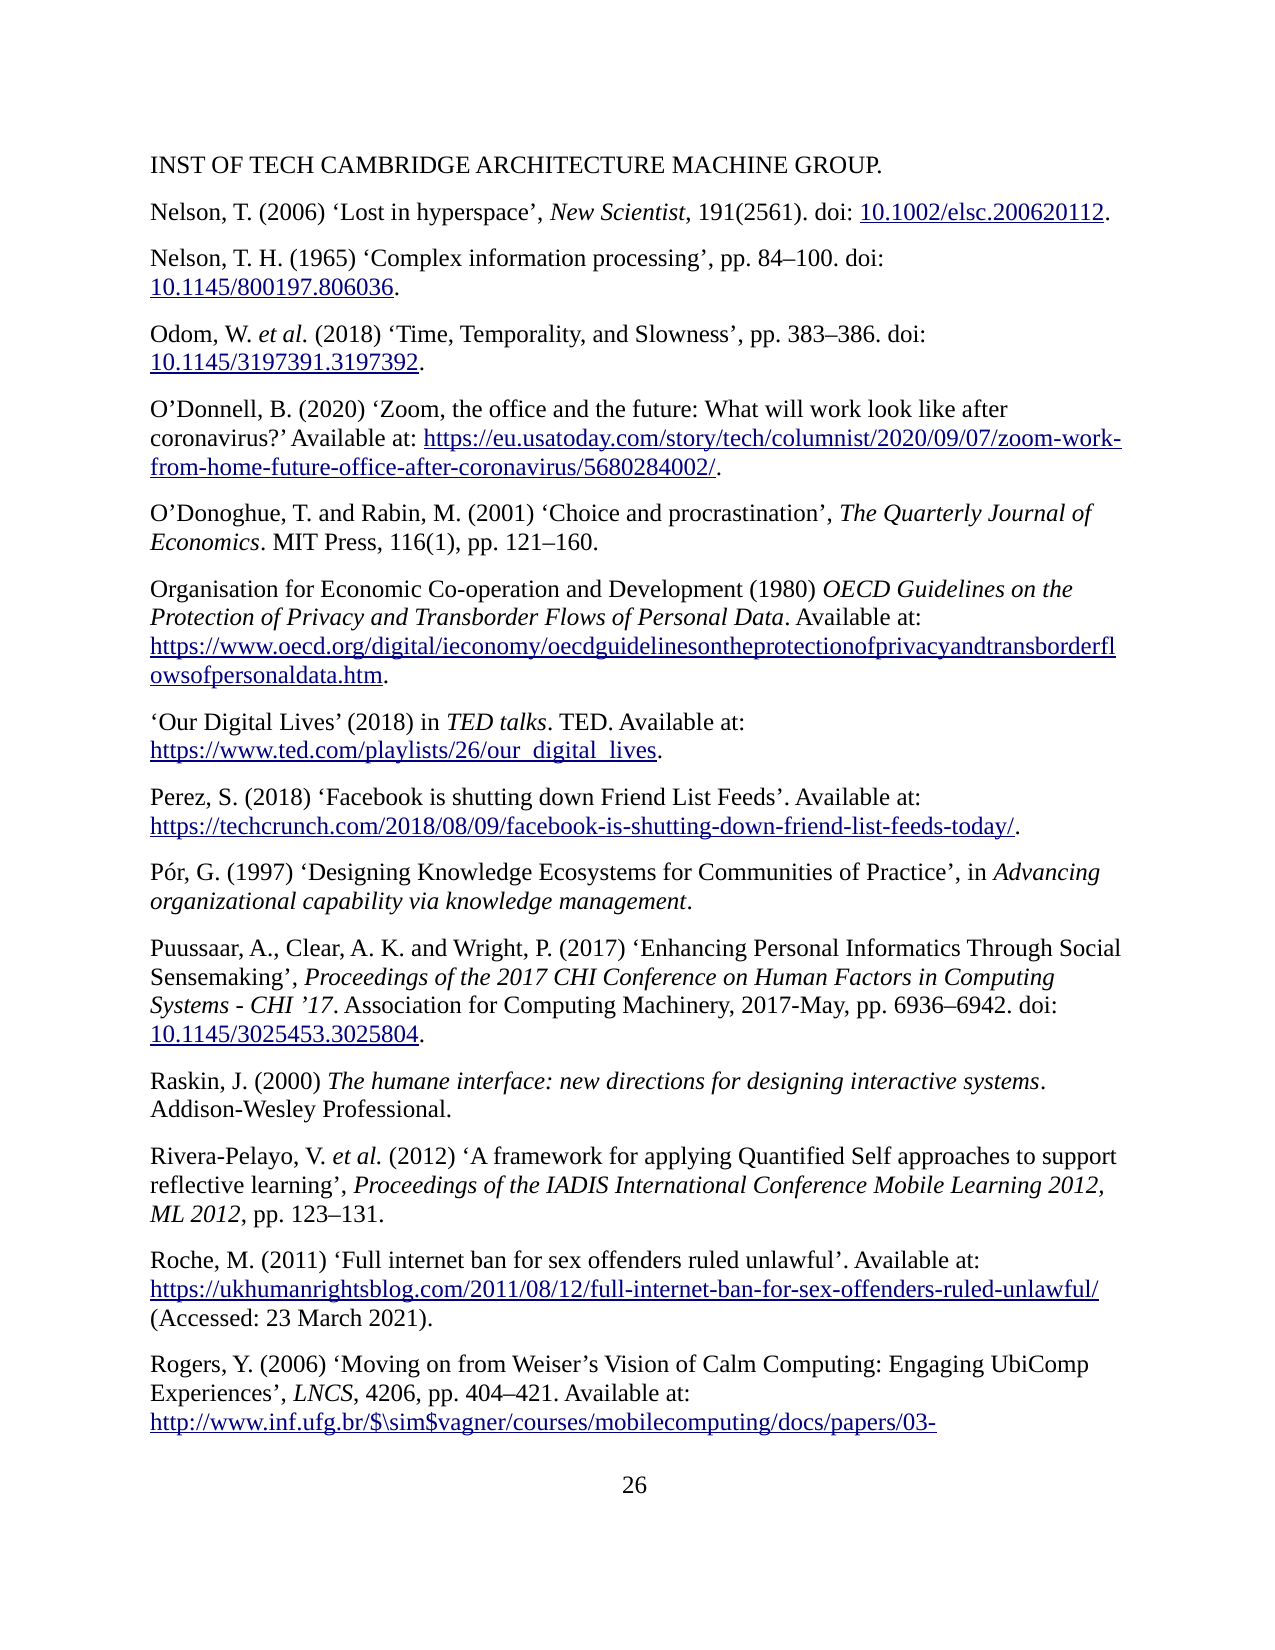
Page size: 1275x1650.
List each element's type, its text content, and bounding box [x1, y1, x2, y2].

text Nelson, T. (2006) ‘Lost in hyperspace’, New Scientist, 191(2561). doi: 10.1002/elsc.200620112. [150, 197, 1125, 225]
text Rivera-Pelayo, V. et al. (2012) ‘A framework for applying Quantified Self approaches to support reflective learning’, Proceedings of the IADIS International Conference Mobile Learning 2012, ML 2012, pp. 123–131. [150, 1141, 1125, 1227]
text ‘Our Digital Lives’ (2018) in TED talks. TED. Available at: https://www.ted.com/playlists/26/our_digital_lives. [150, 707, 1125, 764]
text O’Donoghue, T. and Rabin, M. (2001) ‘Choice and procrastination’, The Quarterly Journal of Economics. MIT Press, 116(1), pp. 121–160. [150, 498, 1125, 556]
text Pór, G. (1997) ‘Designing Knowledge Ecosystems for Communities of Practice’, in Advancing organizational capability via knowledge management. [150, 857, 1125, 915]
text INST OF TECH CAMBRIDGE ARCHITECTURE MACHINE GROUP. [150, 150, 1125, 179]
text Nelson, T. H. (1965) ‘Complex information processing’, pp. 84–100. doi: 10.1145/800197.806036. [150, 243, 1125, 301]
text Roche, M. (2011) ‘Full internet ban for sex offenders ruled unlawful’. Available at: https://ukhumanrightsblog.com/2011/08/12/full-internet-ban-for-sex-offenders-ruled-unlawful/ (Accessed: 23 March 2021). [150, 1245, 1125, 1332]
text Organisation for Economic Co-operation and Development (1980) OECD Guidelines on the Protection of Privacy and Transborder Flows of Personal Data. Available at: https://www.oecd.org/digital/ieconomy/oecdguidelinesontheprotectionofprivacyandtransborderflowsofpersonaldata.htm. [150, 574, 1125, 689]
text Raskin, J. (2000) The humane interface: new directions for designing interactive systems. Addison-Wesley Professional. [150, 1066, 1125, 1123]
text Perez, S. (2018) ‘Facebook is shutting down Friend List Feeds’. Available at: https://techcrunch.com/2018/08/09/facebook-is-shutting-down-friend-list-feeds-today/. [150, 782, 1125, 839]
text Odom, W. et al. (2018) ‘Time, Temporality, and Slowness’, pp. 383–386. doi: 10.1145/3197391.3197392. [150, 319, 1125, 376]
text O’Donnell, B. (2020) ‘Zoom, the office and the future: What will work look like after coronavirus?’ Available at: https://eu.usatoday.com/story/tech/columnist/2020/09/07/zoom-work-from-home-future-office-after-coronavirus/5680284002/. [150, 394, 1125, 480]
text Puussaar, A., Clear, A. K. and Wright, P. (2017) ‘Enhancing Personal Informatics Through Social Sensemaking’, Proceedings of the 2017 CHI Conference on Human Factors in Computing Systems - CHI ’17. Association for Computing Machinery, 2017-May, pp. 6936–6942. doi: 10.1145/3025453.3025804. [150, 933, 1125, 1048]
text Rogers, Y. (2006) ‘Moving on from Weiser’s Vision of Calm Computing: Engaging UbiComp Experiences’, LNCS, 4206, pp. 404–421. Available at: http://www.inf.ufg.br/$\sim$vagner/courses/mobilecomputing/docs/papers/03- [150, 1349, 1125, 1436]
